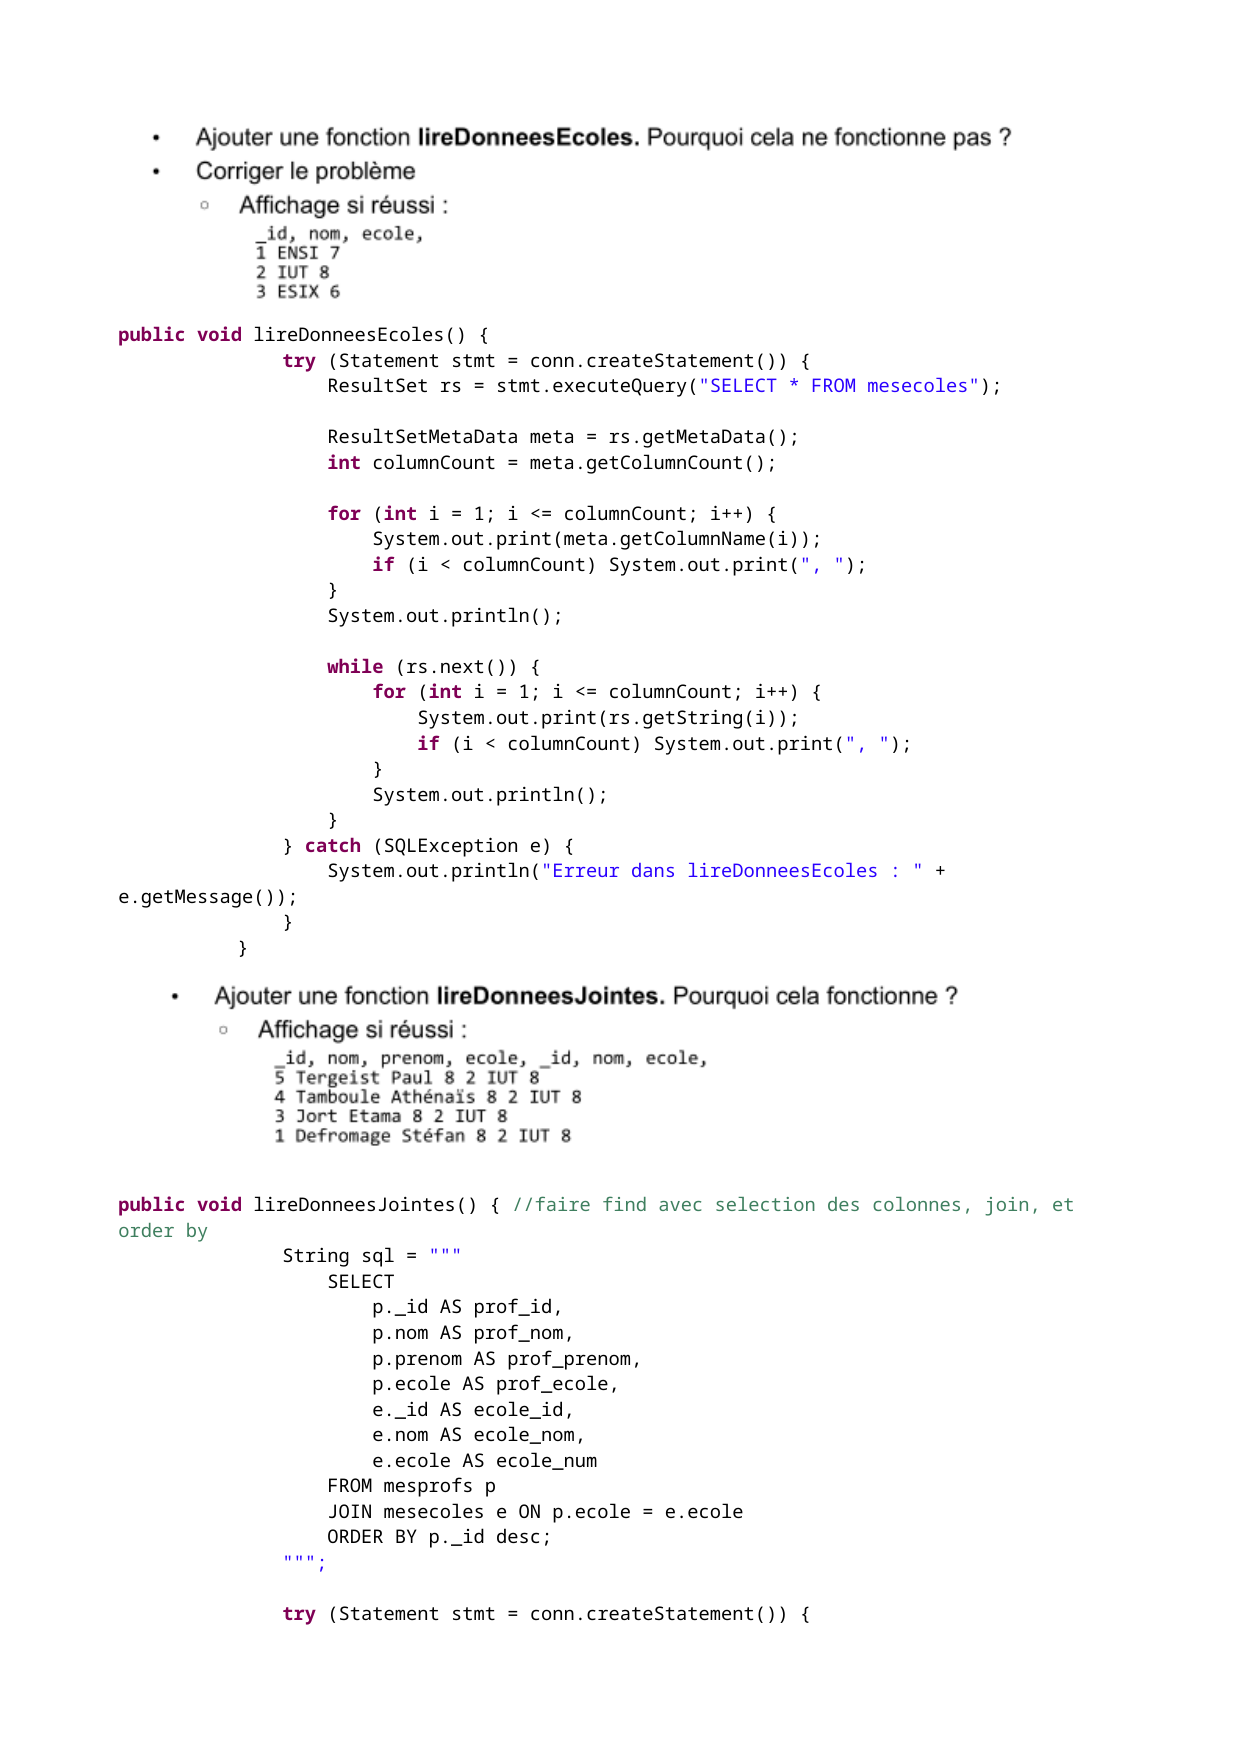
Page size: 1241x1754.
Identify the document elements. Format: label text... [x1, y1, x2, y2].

text """; [118, 1549, 1122, 1574]
text try (Statement stmt = conn.createStatement()) { [118, 347, 1122, 373]
text try (Statement stmt = conn.createStatement()) { [118, 1600, 1122, 1626]
text System.out.print(meta.getColumnName(i)); [118, 526, 1122, 551]
text ResultSet rs = stmt.executeQuery("SELECT * FROM mesecoles"); [118, 373, 1122, 398]
text } catch (SQLException e) { [118, 832, 1122, 857]
text for (int i = 1; i <= columnCount; i++) { [118, 500, 1122, 526]
text String sql = """ [118, 1243, 1122, 1268]
text ORDER BY p._id desc; [118, 1523, 1122, 1549]
text p.ecole AS prof_ecole, [118, 1370, 1122, 1396]
text int columnCount = meta.getColumnCount(); [118, 449, 1122, 475]
text p._id AS prof_id, [118, 1294, 1122, 1319]
text System.out.print(rs.getString(i)); [118, 704, 1122, 730]
text p.prenom AS prof_prenom, [118, 1345, 1122, 1370]
text if (i < columnCount) System.out.print(", "); [118, 730, 1122, 755]
text public void lireDonneesJointes() { //faire find avec selection des colonnes, join, et order by [118, 1192, 1122, 1243]
text } [118, 806, 1122, 832]
text for (int i = 1; i <= columnCount; i++) { [118, 679, 1122, 704]
picture [118, 981, 1065, 1171]
text System.out.println(); [118, 781, 1122, 806]
text System.out.println(); [118, 602, 1122, 628]
text ResultSetMetaData meta = rs.getMetaData(); [118, 424, 1122, 449]
text FROM mesprofs p [118, 1472, 1122, 1498]
text } [118, 755, 1122, 781]
text System.out.println("Erreur dans lireDonneesEcoles : " + e.getMessage()); [118, 857, 1122, 908]
picture [118, 118, 1065, 301]
text } [118, 908, 1122, 934]
text e.ecole AS ecole_num [118, 1447, 1122, 1472]
text public void lireDonneesEcoles() { [118, 322, 1122, 347]
text while (rs.next()) { [118, 653, 1122, 679]
text e.nom AS ecole_nom, [118, 1421, 1122, 1447]
text SELECT [118, 1268, 1122, 1294]
text } [118, 577, 1122, 602]
text if (i < columnCount) System.out.print(", "); [118, 551, 1122, 577]
text JOIN mesecoles e ON p.ecole = e.ecole [118, 1498, 1122, 1523]
text p.nom AS prof_nom, [118, 1319, 1122, 1345]
text e._id AS ecole_id, [118, 1396, 1122, 1421]
text } [118, 934, 1122, 959]
